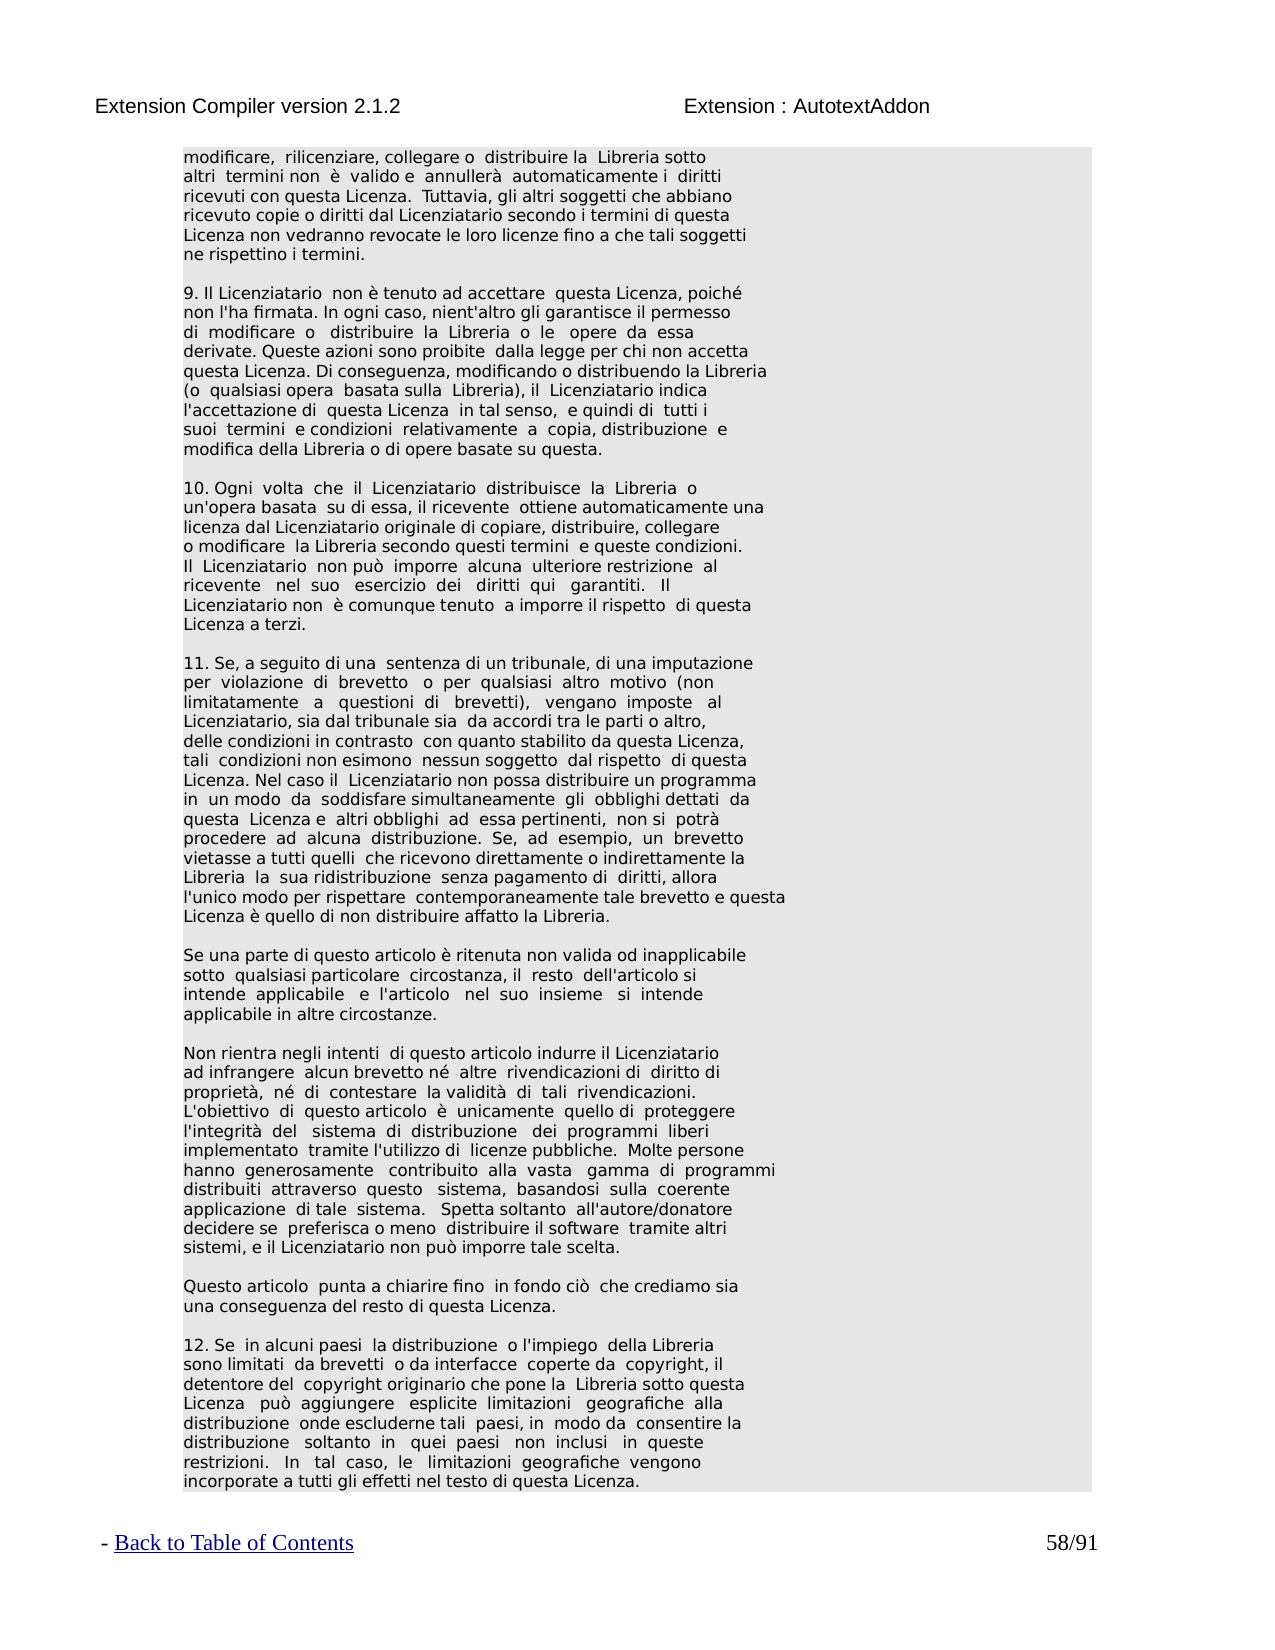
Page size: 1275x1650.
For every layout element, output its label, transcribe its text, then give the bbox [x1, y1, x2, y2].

text Se una parte di questo articolo è ritenuta non valida od inapplicabile [183, 946, 1092, 966]
text Licenza non vedranno revocate le loro licenze fino a che tali soggetti [183, 225, 1092, 245]
text vietasse a tutti quelli che ricevono direttamente o indirettamente la [183, 849, 1092, 868]
text 12. Se in alcuni paesi la distribuzione o l'impiego della Libreria [183, 1336, 1092, 1355]
text licenza dal Licenziatario originale di copiare, distribuire, collegare [183, 518, 1092, 537]
text Licenza a terzi. [183, 615, 1092, 634]
text 9. Il Licenziatario non è tenuto ad accettare questa Licenza, poiché [183, 284, 1092, 303]
text Licenziatario non è comunque tenuto a imporre il rispetto di questa [183, 596, 1092, 615]
text (o qualsiasi opera basata sulla Libreria), il Licenziatario indica [183, 381, 1092, 401]
text 11. Se, a seguito di una sentenza di un tribunale, di una imputazione [183, 654, 1092, 673]
text delle condizioni in contrasto con quanto stabilito da questa Licenza, [183, 732, 1092, 751]
text ricevuti con questa Licenza. Tuttavia, gli altri soggetti che abbiano [183, 186, 1092, 206]
text Libreria la sua ridistribuzione senza pagamento di diritti, allora [183, 868, 1092, 888]
text una conseguenza del resto di questa Licenza. [183, 1297, 1092, 1316]
text applicabile in altre circostanze. [183, 1004, 1092, 1024]
text un'opera basata su di essa, il ricevente ottiene automaticamente una [183, 498, 1092, 518]
text di modificare o distribuire la Libreria o le opere da essa [183, 323, 1092, 342]
text sistemi, e il Licenziatario non può imporre tale scelta. [183, 1238, 1092, 1258]
text distribuiti attraverso questo sistema, basandosi sulla coerente [183, 1180, 1092, 1199]
text l'unico modo per rispettare contemporaneamente tale brevetto e questa [183, 888, 1092, 907]
text proprietà, né di contestare la validità di tali rivendicazioni. [183, 1082, 1092, 1102]
text L'obiettivo di questo articolo è unicamente quello di proteggere [183, 1102, 1092, 1121]
text Licenza è quello di non distribuire affatto la Libreria. [183, 907, 1092, 927]
text sotto qualsiasi particolare circostanza, il resto dell'articolo si [183, 966, 1092, 985]
text suoi termini e condizioni relativamente a copia, distribuzione e [183, 420, 1092, 440]
text detentore del copyright originario che pone la Libreria sotto questa [183, 1375, 1092, 1394]
text distribuzione soltanto in quei paesi non inclusi in queste [183, 1433, 1092, 1453]
text modifica della Libreria o di opere basate su questa. [183, 440, 1092, 459]
text ricevente nel suo esercizio dei diritti qui garantiti. Il [183, 576, 1092, 596]
text tali condizioni non esimono nessun soggetto dal rispetto di questa [183, 751, 1092, 771]
text Non rientra negli intenti di questo articolo indurre il Licenziatario [183, 1043, 1092, 1063]
text o modificare la Libreria secondo questi termini e queste condizioni. [183, 537, 1092, 557]
text Questo articolo punta a chiarire fino in fondo ciò che crediamo sia [183, 1277, 1092, 1297]
text procedere ad alcuna distribuzione. Se, ad esempio, un brevetto [183, 829, 1092, 849]
text restrizioni. In tal caso, le limitazioni geografiche vengono [183, 1453, 1092, 1472]
text questa Licenza e altri obblighi ad essa pertinenti, non si potrà [183, 810, 1092, 829]
text 10. Ogni volta che il Licenziatario distribuisce la Libreria o [183, 479, 1092, 498]
text limitatamente a questioni di brevetti), vengano imposte al [183, 693, 1092, 712]
text Licenza può aggiungere esplicite limitazioni geografiche alla [183, 1394, 1092, 1414]
text Licenza. Nel caso il Licenziatario non possa distribuire un programma [183, 771, 1092, 790]
text per violazione di brevetto o per qualsiasi altro motivo (non [183, 673, 1092, 693]
text distribuzione onde escluderne tali paesi, in modo da consentire la [183, 1414, 1092, 1433]
text non l'ha firmata. In ogni caso, nient'altro gli garantisce il permesso [183, 303, 1092, 323]
text in un modo da soddisfare simultaneamente gli obblighi dettati da [183, 790, 1092, 810]
text ne rispettino i termini. [183, 245, 1092, 264]
text hanno generosamente contribuito alla vasta gamma di programmi [183, 1160, 1092, 1180]
text sono limitati da brevetti o da interfacce coperte da copyright, il [183, 1355, 1092, 1375]
text l'integrità del sistema di distribuzione dei programmi liberi [183, 1121, 1092, 1141]
text altri termini non è valido e annullerà automaticamente i diritti [183, 167, 1092, 186]
text intende applicabile e l'articolo nel suo insieme si intende [183, 985, 1092, 1004]
text Il Licenziatario non può imporre alcuna ulteriore restrizione al [183, 557, 1092, 576]
text questa Licenza. Di conseguenza, modificando o distribuendo la Libreria [183, 362, 1092, 381]
text ricevuto copie o diritti dal Licenziatario secondo i termini di questa [183, 206, 1092, 225]
text Licenziatario, sia dal tribunale sia da accordi tra le parti o altro, [183, 712, 1092, 732]
text applicazione di tale sistema. Spetta soltanto all'autore/donatore [183, 1199, 1092, 1219]
text derivate. Queste azioni sono proibite dalla legge per chi non accetta [183, 342, 1092, 362]
text l'accettazione di questa Licenza in tal senso, e quindi di tutti i [183, 401, 1092, 420]
text decidere se preferisca o meno distribuire il software tramite altri [183, 1219, 1092, 1238]
text ad infrangere alcun brevetto né altre rivendicazioni di diritto di [183, 1063, 1092, 1082]
text implementato tramite l'utilizzo di licenze pubbliche. Molte persone [183, 1141, 1092, 1160]
text modificare, rilicenziare, collegare o distribuire la Libreria sotto [183, 147, 1092, 167]
text incorporate a tutti gli effetti nel testo di questa Licenza. [183, 1472, 1092, 1492]
